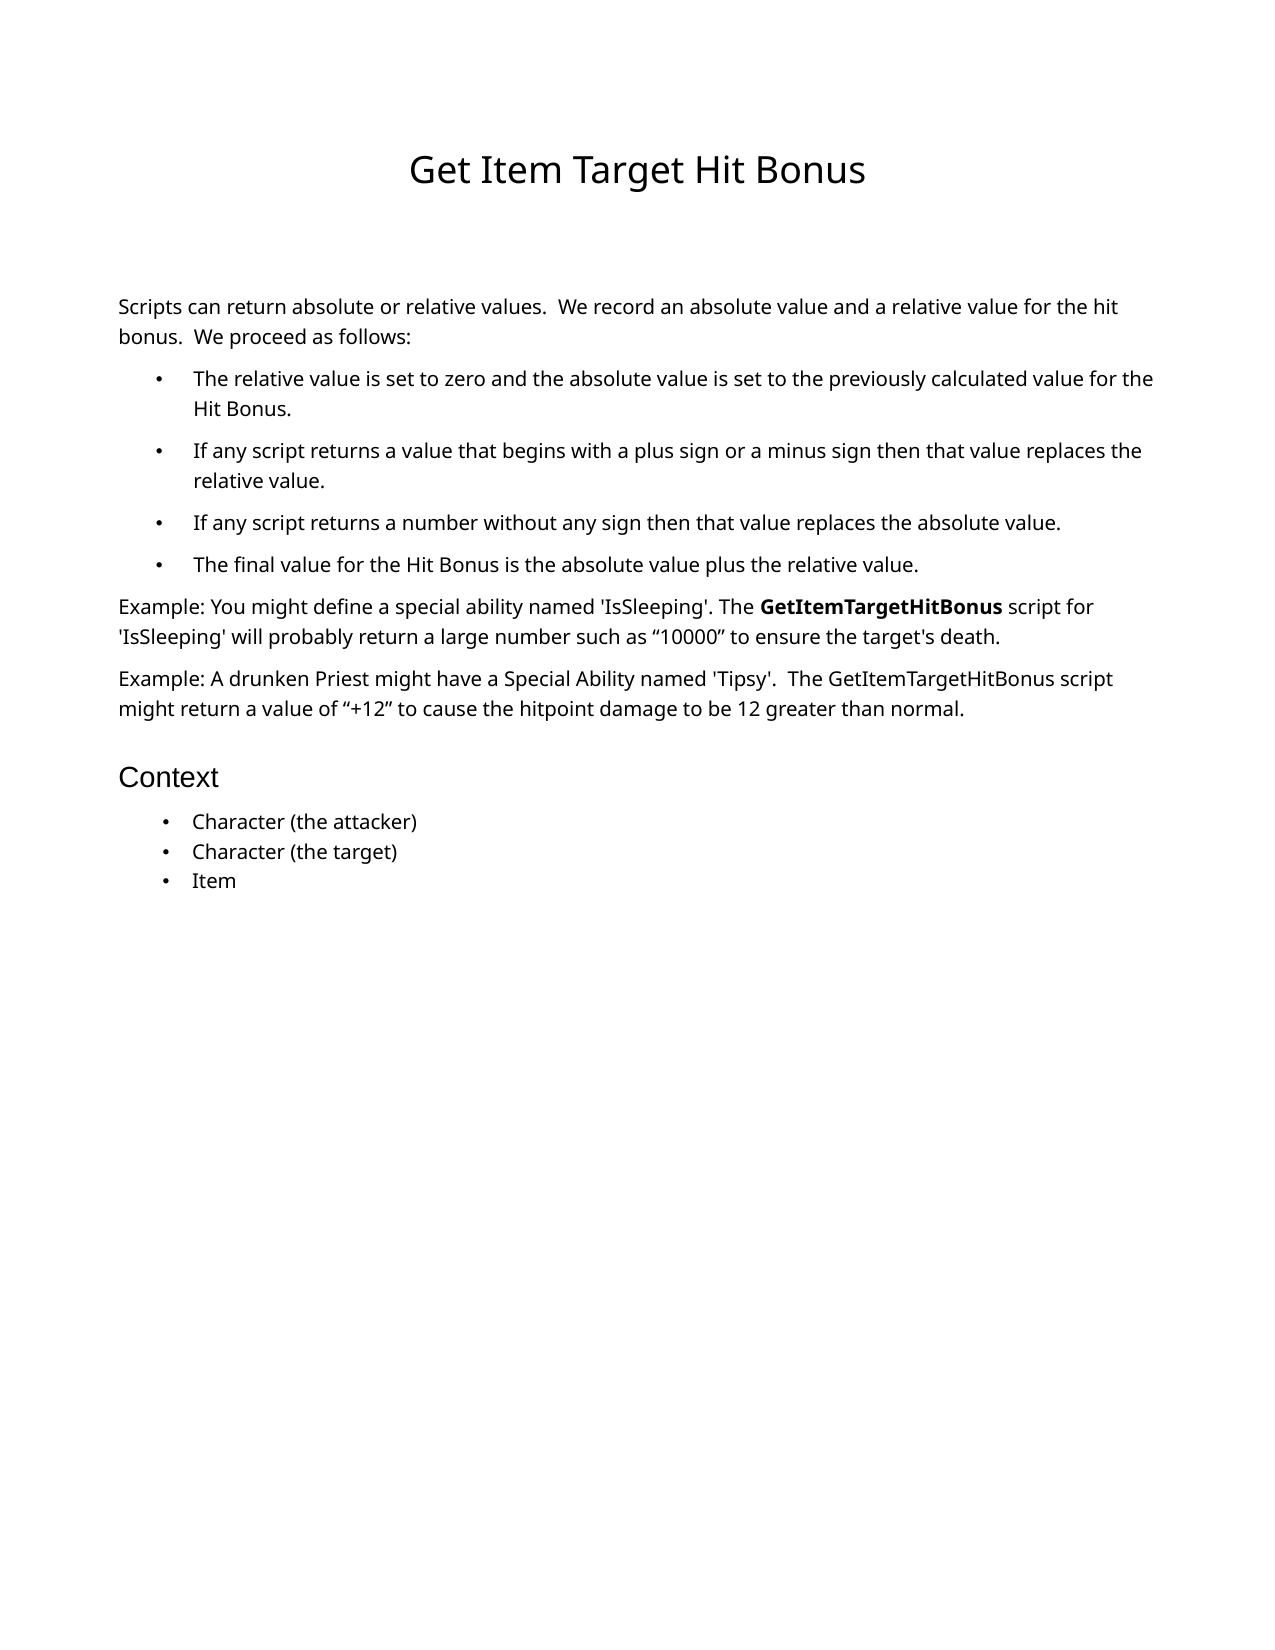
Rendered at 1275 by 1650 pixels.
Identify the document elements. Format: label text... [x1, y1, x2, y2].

subtitle Get Item Target Hit Bonus [118, 143, 1157, 194]
list Item [162, 865, 1157, 895]
text Scripts can return absolute or relative values. We record an absolute value and a relative value for the hit bonus. We proceed as follows: [118, 291, 1157, 350]
text Example: A drunken Priest might have a Special Ability named 'Tipsy'. The GetItemTargetHitBonus script might return a value of “+12” to cause the hitpoint damage to be 12 greater than normal. [118, 663, 1157, 722]
list If any script returns a number without any sign then that value replaces the absolute value. [156, 507, 1157, 536]
text Example: You might define a special ability named 'IsSleeping'. The GetItemTargetHitBonus script for 'IsSleeping' will probably return a large number such as “10000” to ensure the target's death. [118, 591, 1157, 650]
list The relative value is set to zero and the absolute value is set to the previously calculated value for the Hit Bonus. [156, 363, 1157, 422]
list If any script returns a value that begins with a plus sign or a minus sign then that value replaces the relative value. [156, 435, 1157, 494]
list The final value for the Hit Bonus is the absolute value plus the relative value. [156, 549, 1157, 578]
list Character (the attacker) [162, 806, 1157, 836]
list Character (the target) [162, 836, 1157, 865]
subtitle Context [118, 760, 1157, 793]
